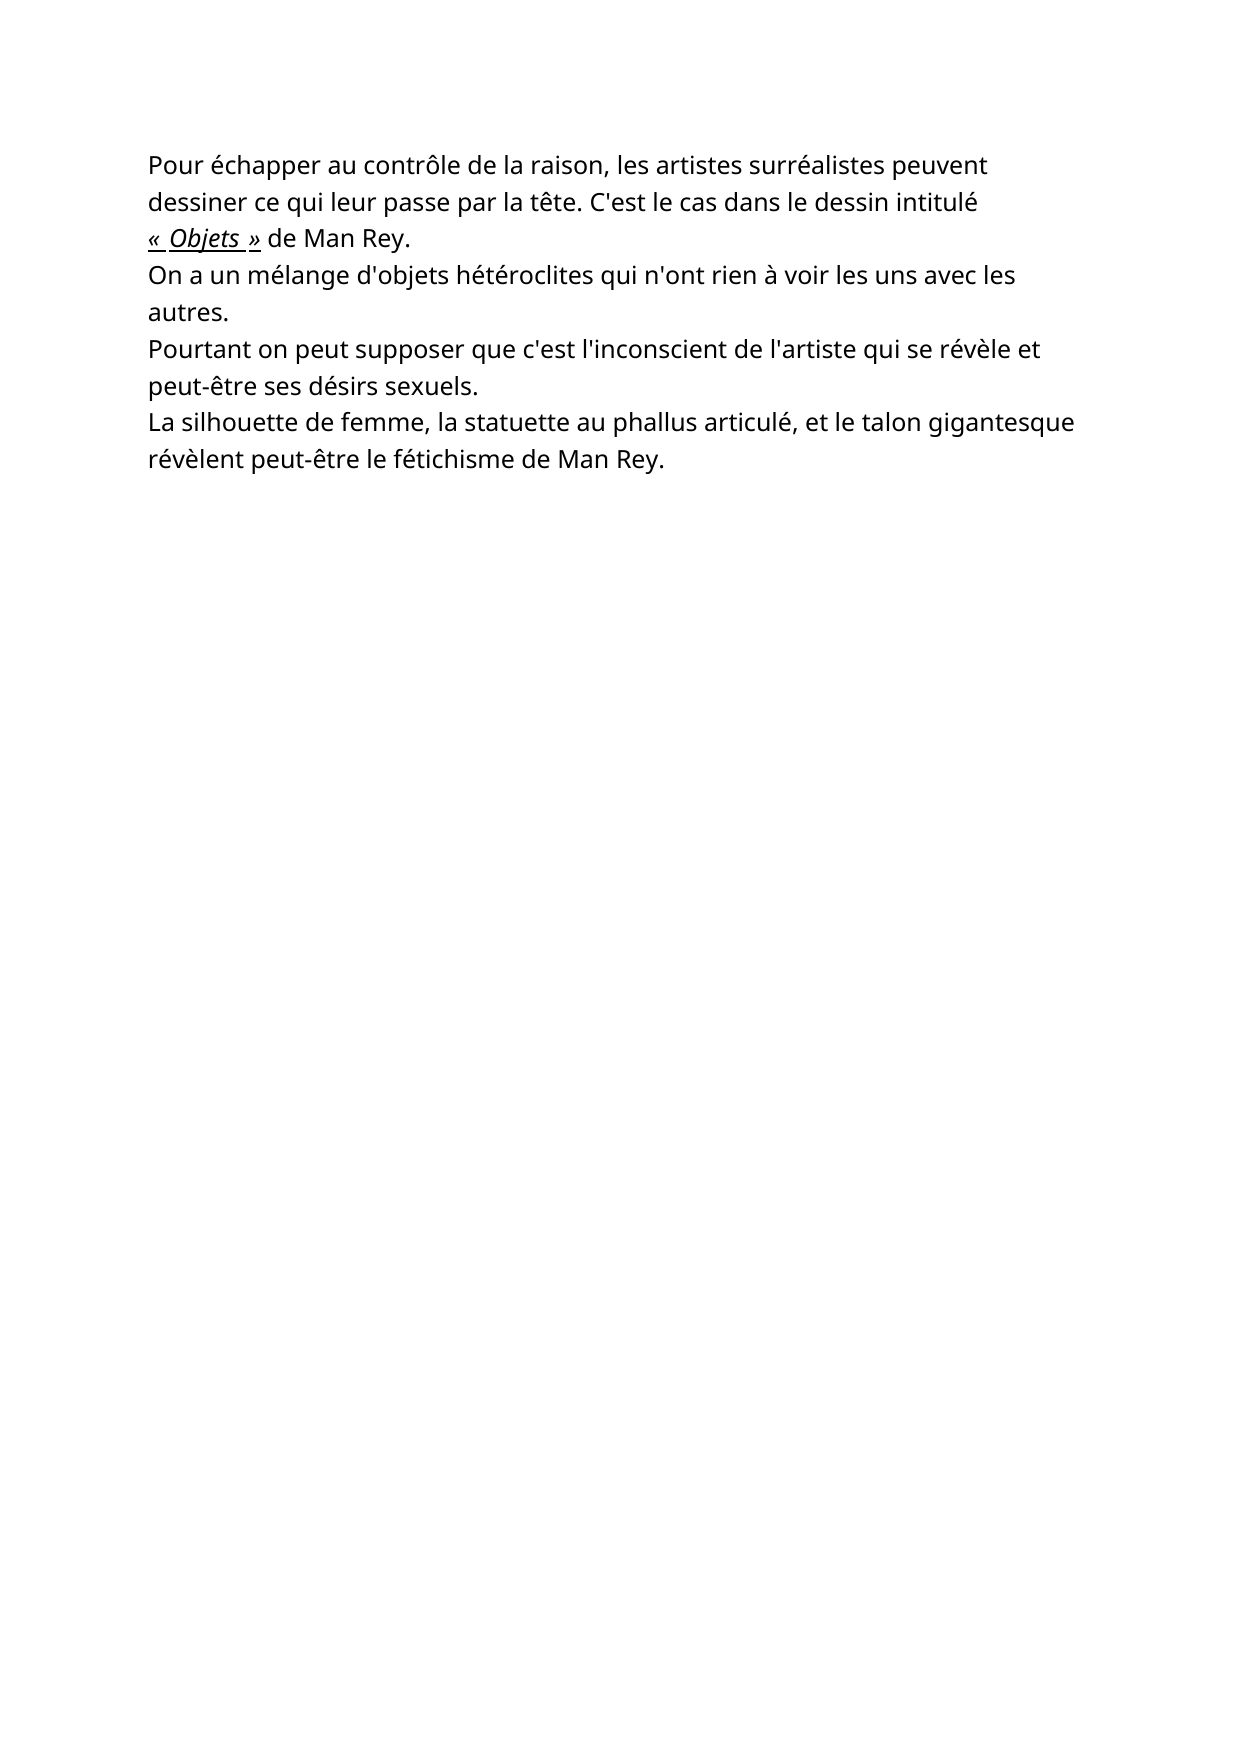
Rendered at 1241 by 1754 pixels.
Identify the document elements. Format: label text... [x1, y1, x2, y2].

text Pour échapper au contrôle de la raison, les artistes surréalistes peuvent dessiner ce qui leur passe par la tête. C'est le cas dans le dessin intitulé « Objets » de Man Rey. [148, 148, 1093, 255]
text Pourtant on peut supposer que c'est l'inconscient de l'artiste qui se révèle et peut-être ses désirs sexuels. [148, 331, 1093, 402]
text La silhouette de femme, la statuette au phallus articulé, et le talon gigantesque révèlent peut-être le fétichisme de Man Rey. [148, 405, 1093, 476]
text On a un mélange d'objets hétéroclites qui n'ont rien à voir les uns avec les autres. [148, 258, 1093, 329]
